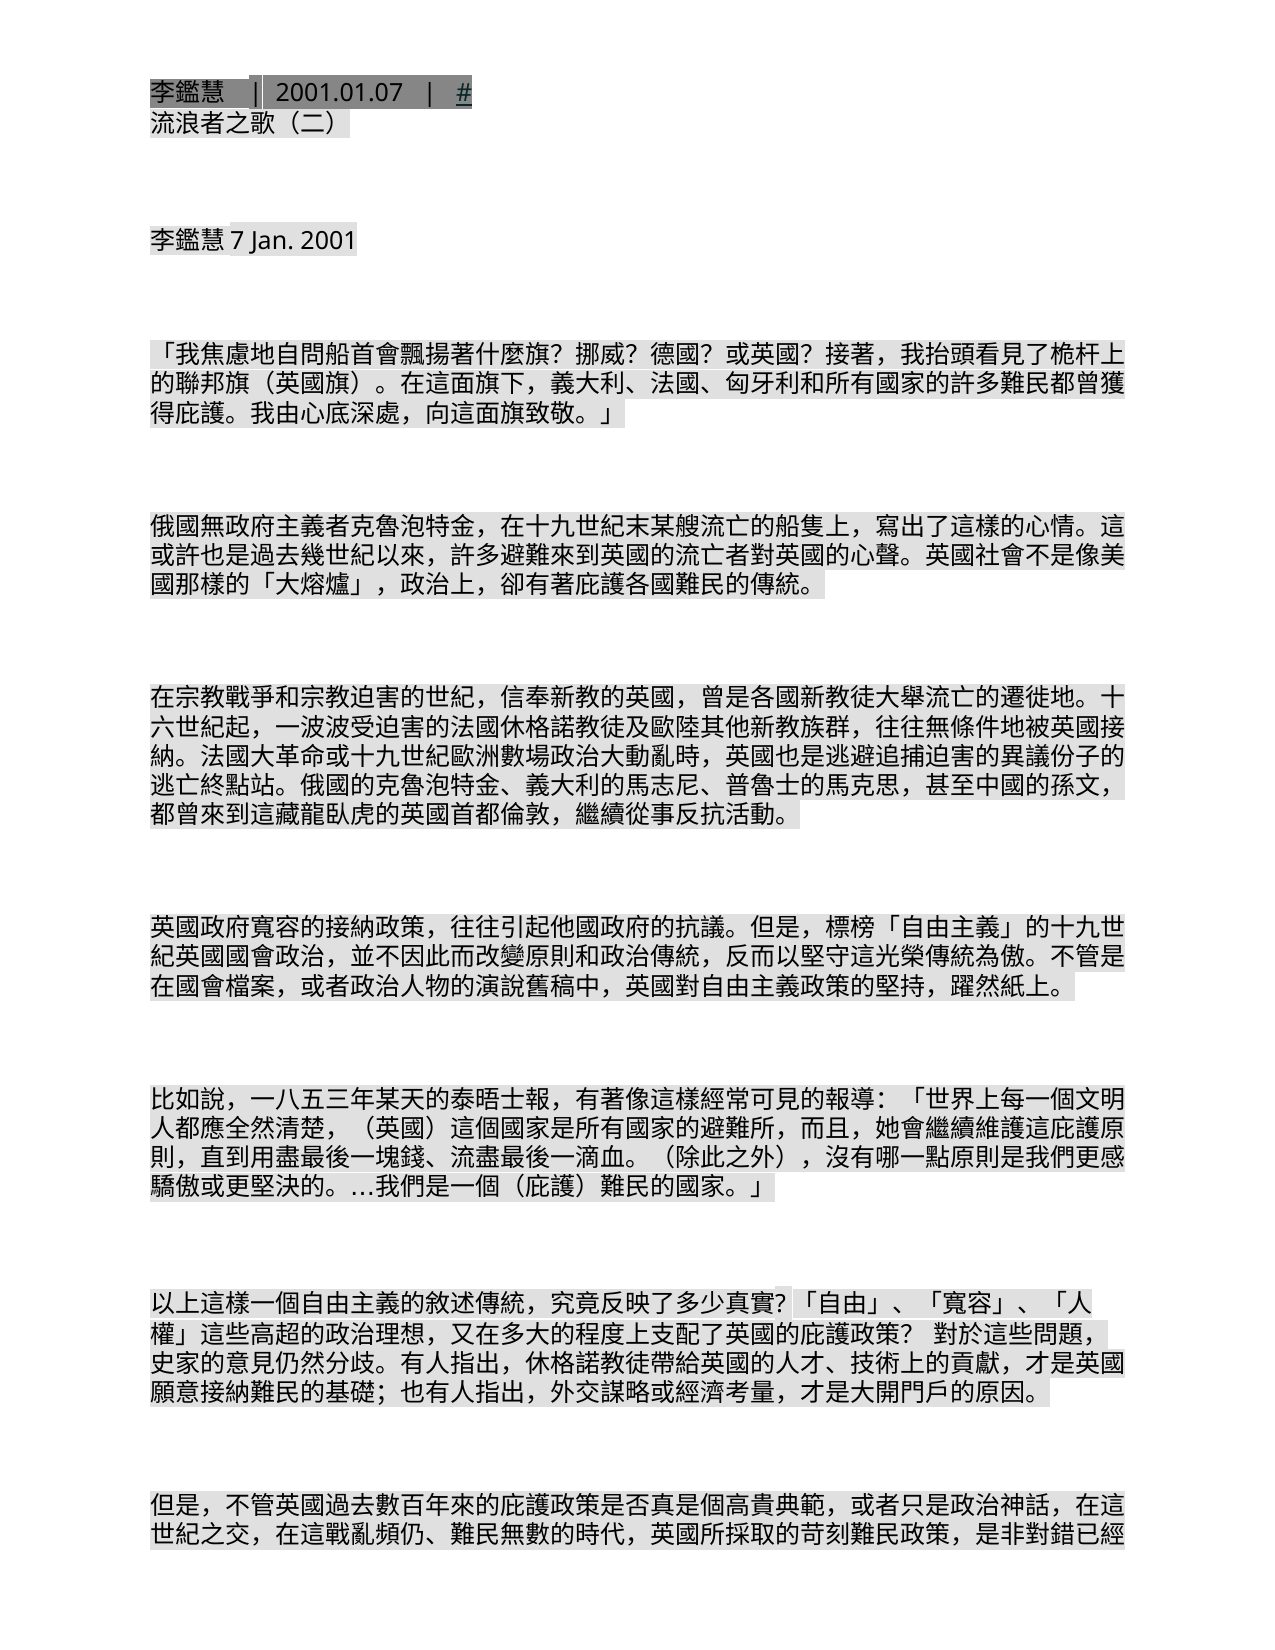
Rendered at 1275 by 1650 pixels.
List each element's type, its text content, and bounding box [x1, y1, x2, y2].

text 在宗教戰爭和宗教迫害的世紀，信奉新教的英國，曾是各國新教徒大舉流亡的遷徙地。十六世紀起，一波波受迫害的法國休格諾教徒及歐陸其他新教族群，往往無條件地被英國接納。法國大革命或十九世紀歐洲數場政治大動亂時，英國也是逃避追捕迫害的異議份子的逃亡終點站。俄國的克魯泡特金、義大利的馬志尼、普魯士的馬克思，甚至中國的孫文，都曾來到這藏龍臥虎的英國首都倫敦，繼續從事反抗活動。 [150, 683, 1125, 829]
text 李鑑慧 | 2001.01.07 | # [150, 75, 1125, 109]
text 「我焦慮地自問船首會飄揚著什麼旗？挪威？德國？或英國？接著，我抬頭看見了桅杆上的聯邦旗（英國旗）。在這面旗下，義大利、法國、匈牙利和所有國家的許多難民都曾獲得庇護。我由心底深處，向這面旗致敬。」 [150, 340, 1125, 428]
text 英國政府寬容的接納政策，往往引起他國政府的抗議。但是，標榜「自由主義」的十九世紀英國國會政治，並不因此而改變原則和政治傳統，反而以堅守這光榮傳統為傲。不管是在國會檔案，或者政治人物的演說舊稿中，英國對自由主義政策的堅持，躍然紙上。 [150, 913, 1125, 1001]
text 比如說，一八五三年某天的泰晤士報，有著像這樣經常可見的報導：「世界上每一個文明人都應全然清楚，（英國）這個國家是所有國家的避難所，而且，她會繼續維護這庇護原則，直到用盡最後一塊錢、流盡最後一滴血。（除此之外），沒有哪一點原則是我們更感驕傲或更堅決的。…我們是一個（庇護）難民的國家。」 [150, 1085, 1125, 1202]
text 但是，不管英國過去數百年來的庇護政策是否真是個高貴典範，或者只是政治神話，在這世紀之交，在這戰亂頻仍、難民無數的時代，英國所採取的苛刻難民政策，是非對錯已經 [150, 1491, 1125, 1550]
text 流浪者之歌（二） [150, 109, 1125, 138]
text 李鑑慧7 Jan. 2001 [150, 222, 1125, 256]
text 以上這樣一個自由主義的敘述傳統，究竟反映了多少真實? 「自由」、「寬容」、「人權」這些高超的政治理想，又在多大的程度上支配了英國的庇護政策？ 對於這些問題，史家的意見仍然分歧。有人指出，休格諾教徒帶給英國的人才、技術上的貢獻，才是英國願意接納難民的基礎；也有人指出，外交謀略或經濟考量，才是大開門戶的原因。 [150, 1286, 1125, 1407]
text 俄國無政府主義者克魯泡特金，在十九世紀末某艘流亡的船隻上，寫出了這樣的心情。這或許也是過去幾世紀以來，許多避難來到英國的流亡者對英國的心聲。英國社會不是像美國那樣的「大熔爐」，政治上，卻有著庇護各國難民的傳統。 [150, 512, 1125, 599]
